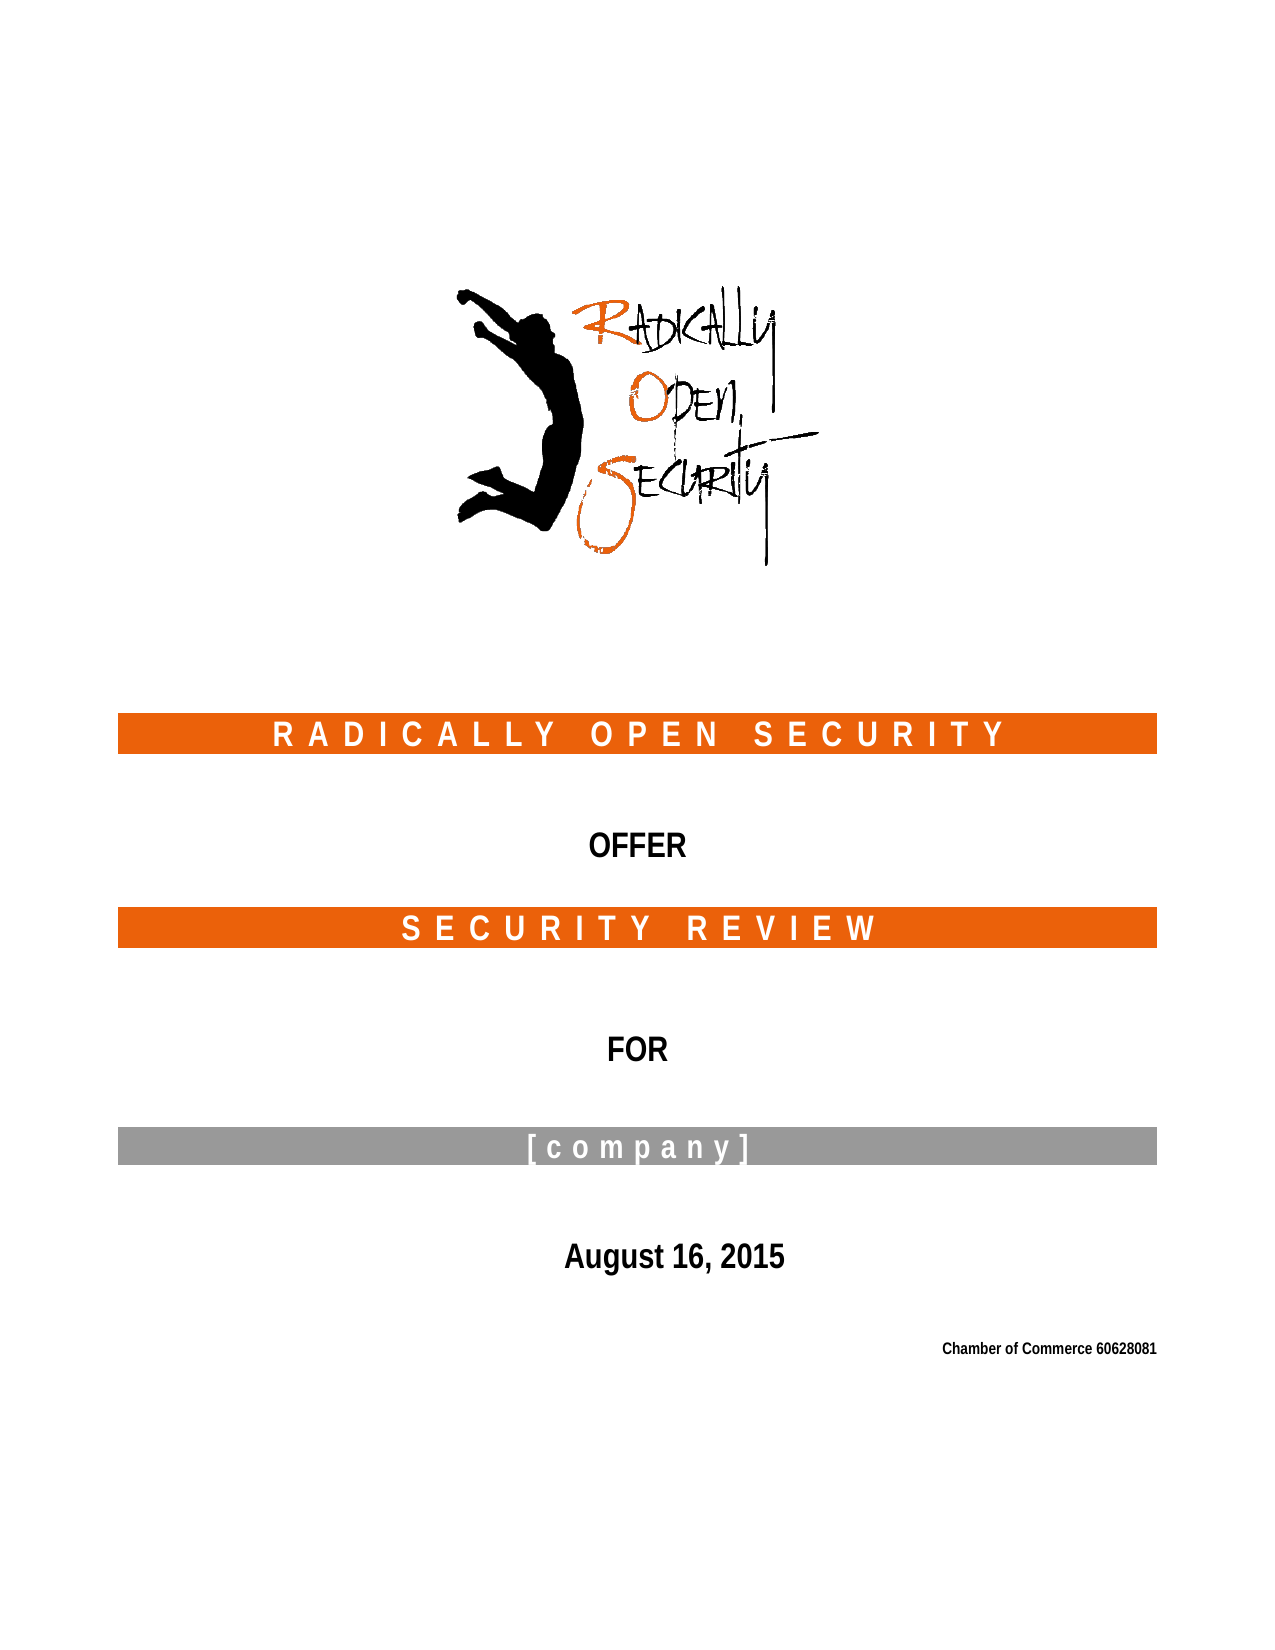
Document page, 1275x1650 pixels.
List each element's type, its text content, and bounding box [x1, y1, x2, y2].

subtitle [company] [118, 1127, 1157, 1165]
text Chamber of Commerce 60628081 [118, 1338, 1157, 1358]
subtitle SECURITY REVIEW [118, 907, 1157, 948]
text FOR [118, 1028, 1157, 1069]
text August 16, 2015 [118, 1183, 1157, 1276]
text OFFER [118, 825, 1157, 865]
subtitle RADICALLY OPEN SECURITY [118, 713, 1157, 754]
picture [451, 278, 824, 572]
